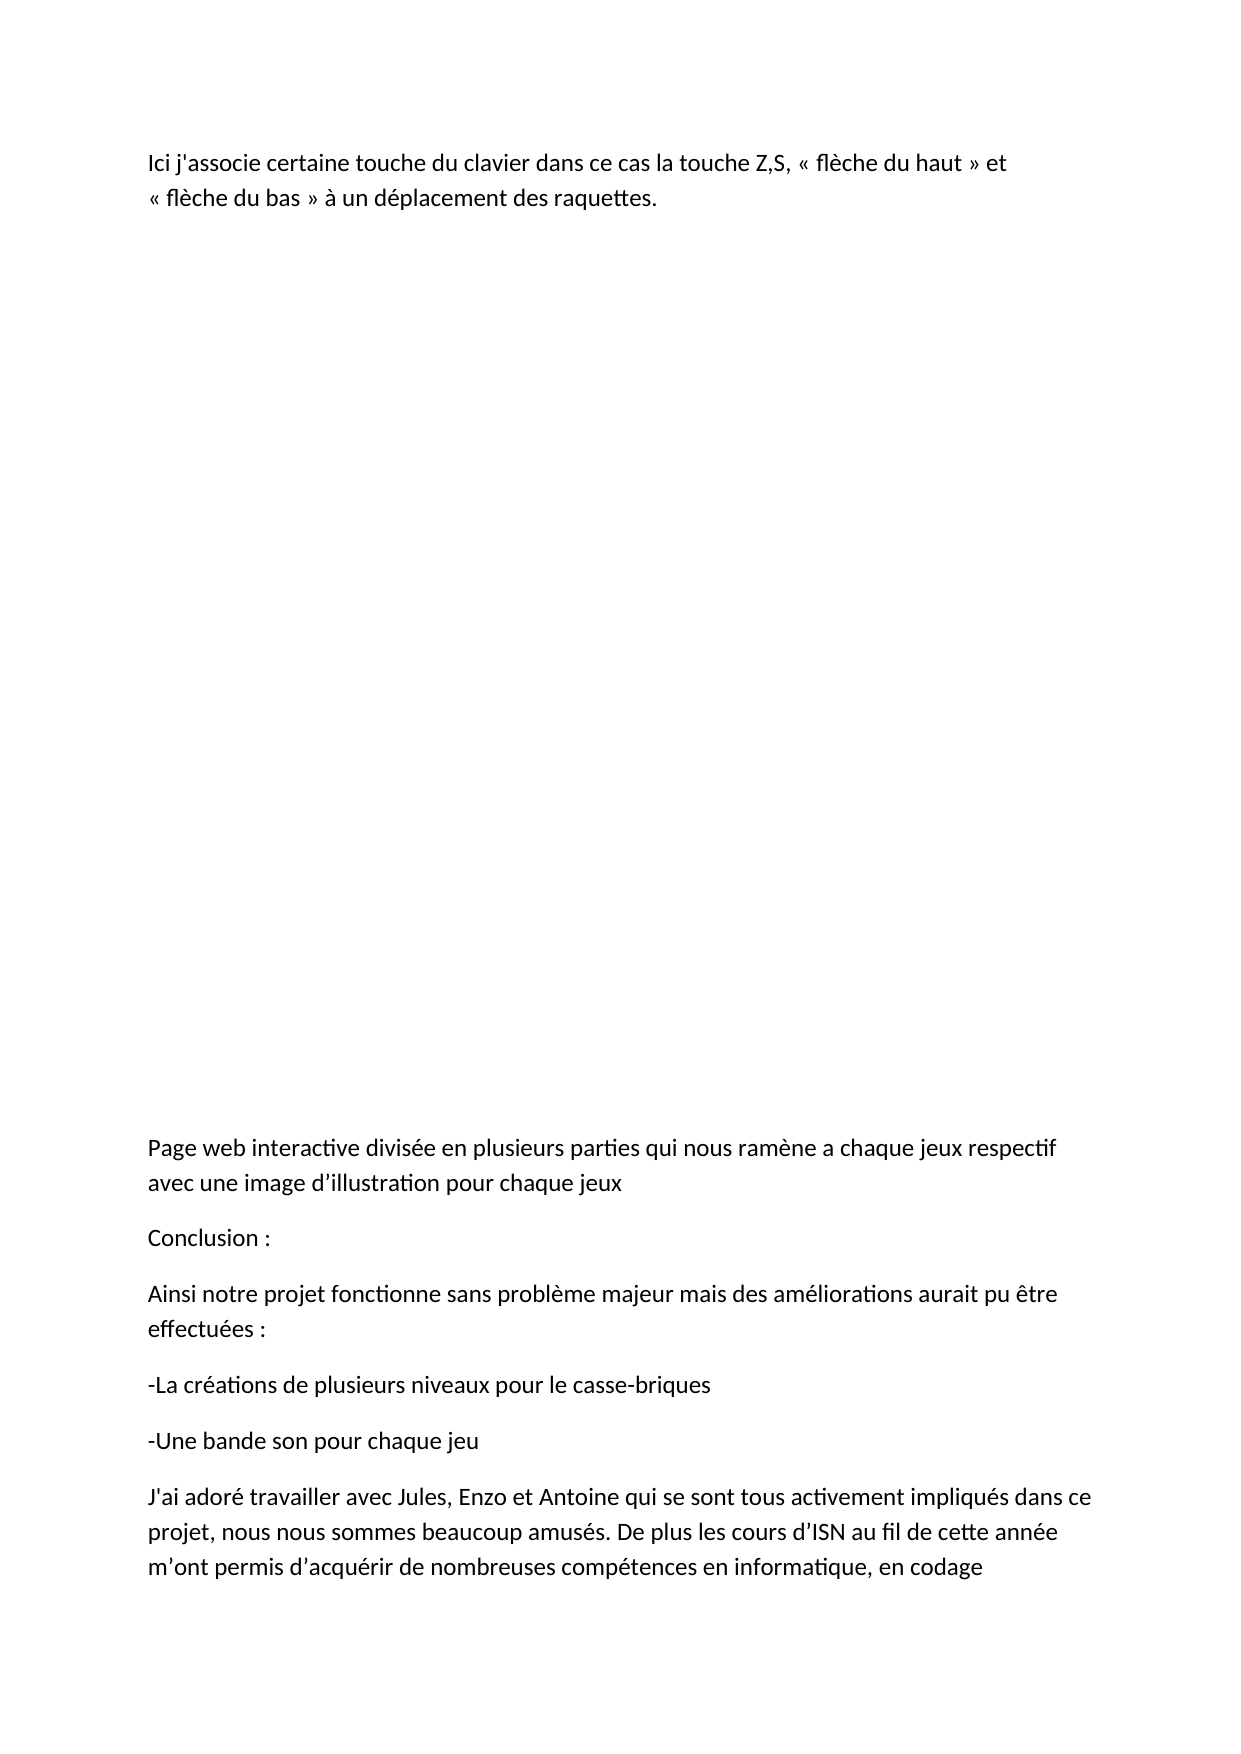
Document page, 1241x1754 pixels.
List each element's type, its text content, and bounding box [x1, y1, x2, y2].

text J'ai adoré travailler avec Jules, Enzo et Antoine qui se sont tous activement impliqués dans ce projet, nous nous sommes beaucoup amusés. De plus les cours d’ISN au fil de cette année m’ont permis d’acquérir de nombreuses compétences en informatique, en codage [148, 1481, 1093, 1581]
text Conclusion : [148, 1223, 1093, 1253]
text -La créations de plusieurs niveaux pour le casse-briques [148, 1369, 1093, 1400]
text Page web interactive divisée en plusieurs parties qui nous ramène a chaque jeux respectif avec une image d’illustration pour chaque jeux [148, 1132, 1093, 1197]
text Ainsi notre projet fonctionne sans problème majeur mais des améliorations aurait pu être effectuées : [148, 1278, 1093, 1344]
text Ici j'associe certaine touche du clavier dans ce cas la touche Z,S, « flèche du haut » et « flèche du bas » à un déplacement des raquettes. [148, 148, 1093, 213]
text -Une bande son pour chaque jeu [148, 1425, 1093, 1456]
